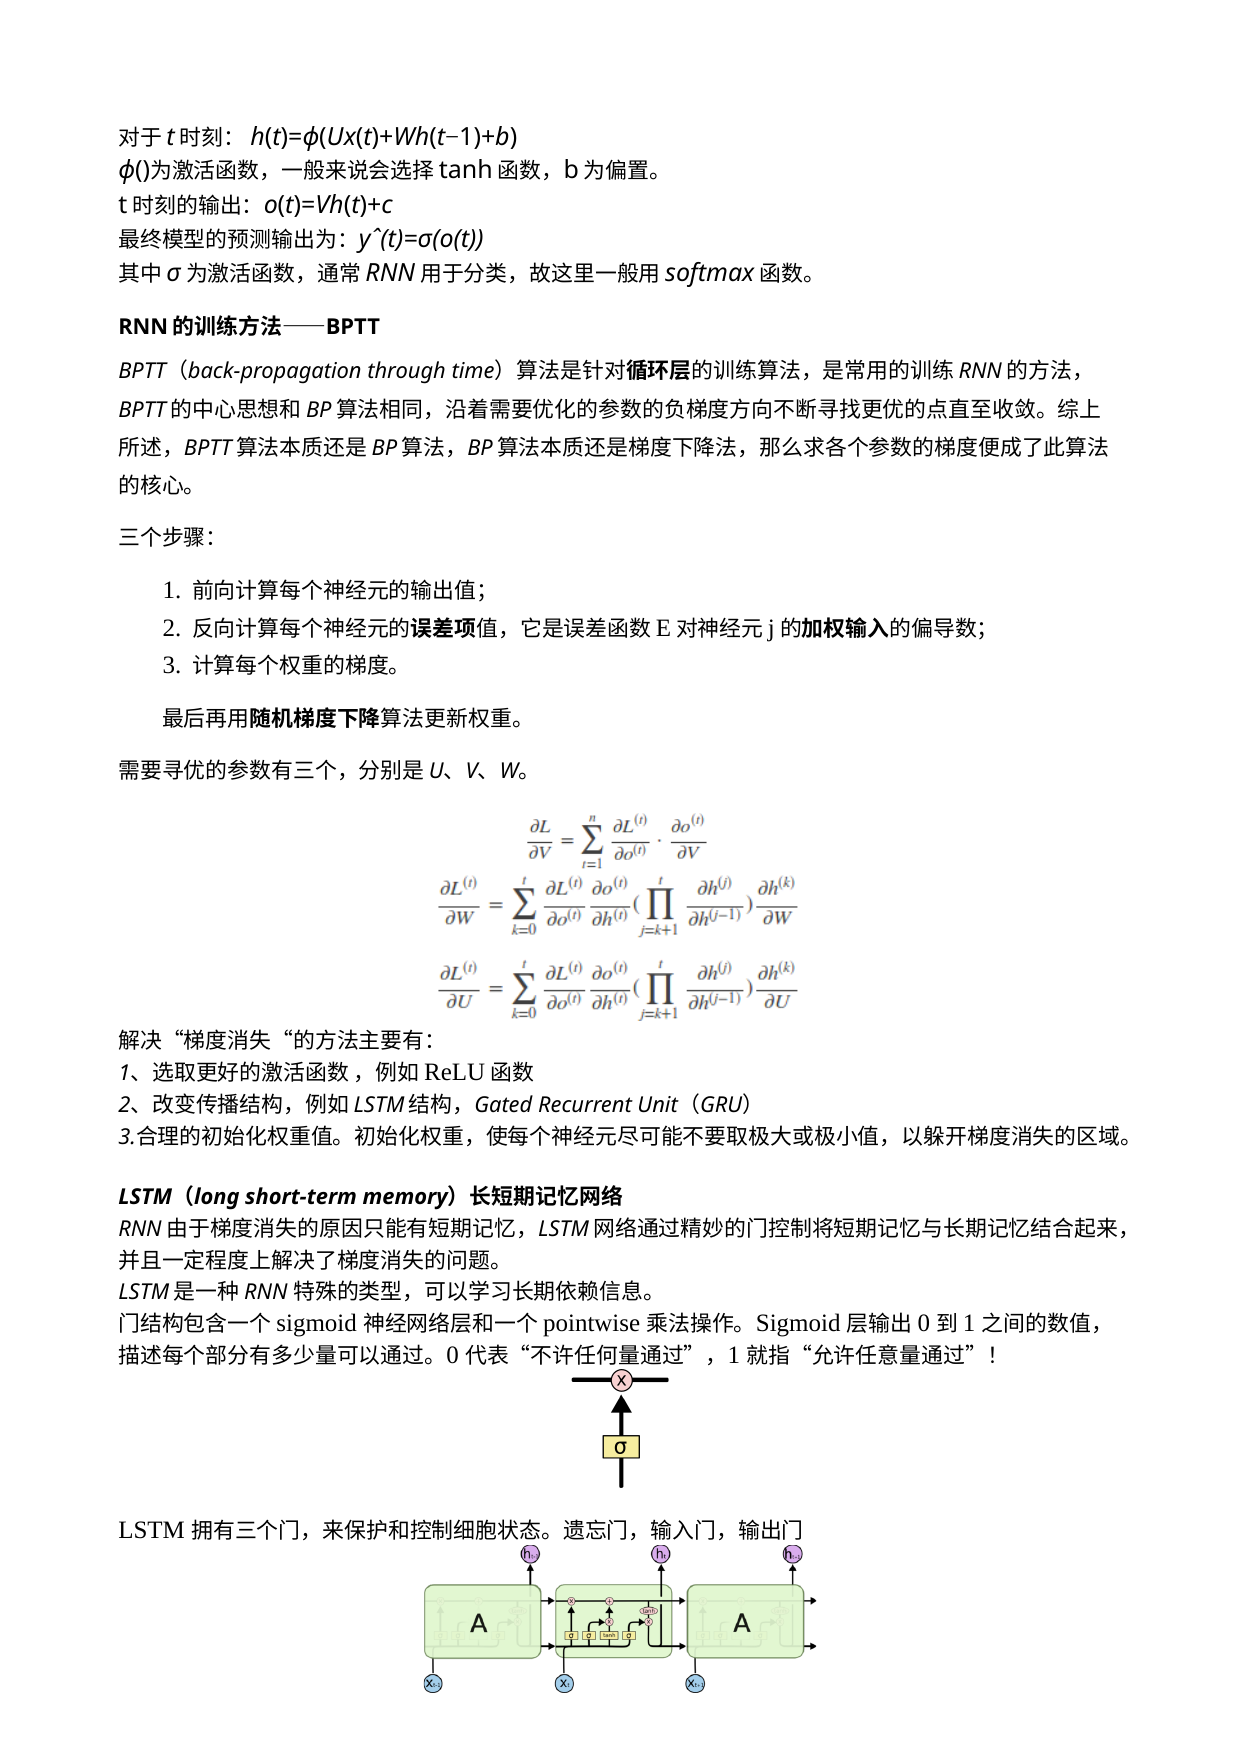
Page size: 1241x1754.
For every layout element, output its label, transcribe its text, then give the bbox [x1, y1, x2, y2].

text 最终模型的预测输出为：yˆ(t)=σ(o(t)) [118, 220, 1122, 254]
text BPTT（back-propagation through time）算法是针对循环层的训练算法，是常用的训练RNN的方法，BPTT的中心思想和BP算法相同，沿着需要优化的参数的负梯度方向不断寻找更优的点直至收敛。综上所述，BPTT算法本质还是BP算法，BP算法本质还是梯度下降法，那么求各个参数的梯度便成了此算法的核心。 [118, 353, 1122, 499]
text LSTM（long short-term memory）长短期记忆网络 [118, 1179, 1122, 1211]
text 门结构包含一个 sigmoid 神经网络层和一个 pointwise 乘法操作。Sigmoid 层输出 0 到 1 之间的数值，描述每个部分有多少量可以通过。0 代表“不许任何量通过”，1 就指“允许任意量通过”！ [118, 1306, 1122, 1369]
text t时刻的输出：o(t)=Vh(t)+c [118, 186, 1122, 220]
text LSTM 拥有三个门，来保护和控制细胞状态。遗忘门，输入门，输出门 [118, 1513, 1122, 1545]
text 需要寻优的参数有三个，分别是U、V、W。 [118, 753, 1122, 785]
list 反向计算每个神经元的误差项值，它是误差函数E对神经元j的加权输入的偏导数； [162, 611, 1122, 642]
picture [571, 1369, 669, 1488]
text 对于t时刻： h(t)=ϕ(Ux(t)+Wh(t−1)+b) [118, 118, 1122, 152]
text ϕ()为激活函数，一般来说会选择tanh函数，b为偏置。 [118, 152, 1122, 186]
text 3.合理的初始化权重值。初始化权重，使每个神经元尽可能不要取极大或极小值，以躲开梯度消失的区域。 [118, 1119, 1122, 1150]
picture [423, 1545, 817, 1693]
text 其中σ为激活函数，通常RNN用于分类，故这里一般用softmax函数。 [118, 254, 1122, 288]
text RNN由于梯度消失的原因只能有短期记忆，LSTM网络通过精妙的门控制将短期记忆与长期记忆结合起来，并且一定程度上解决了梯度消失的问题。 [118, 1211, 1122, 1274]
text 解决“梯度消失“的方法主要有： 1、选取更好的激活函数 ，例如ReLU函数 2、改变传播结构，例如LSTM结构，Gated Recurrent Unit（GRU） [118, 1023, 1122, 1119]
list 前向计算每个神经元的输出值； [162, 573, 1122, 604]
text 最后再用随机梯度下降算法更新权重。 [118, 701, 1122, 733]
text LSTM是一种 RNN 特殊的类型，可以学习长期依赖信息。 [118, 1274, 1122, 1306]
picture [512, 806, 728, 872]
subtitle RNN的训练方法——BPTT [118, 309, 1122, 341]
picture [427, 873, 813, 1021]
list 计算每个权重的梯度。 [162, 648, 1122, 680]
text 三个步骤： [118, 520, 1122, 552]
